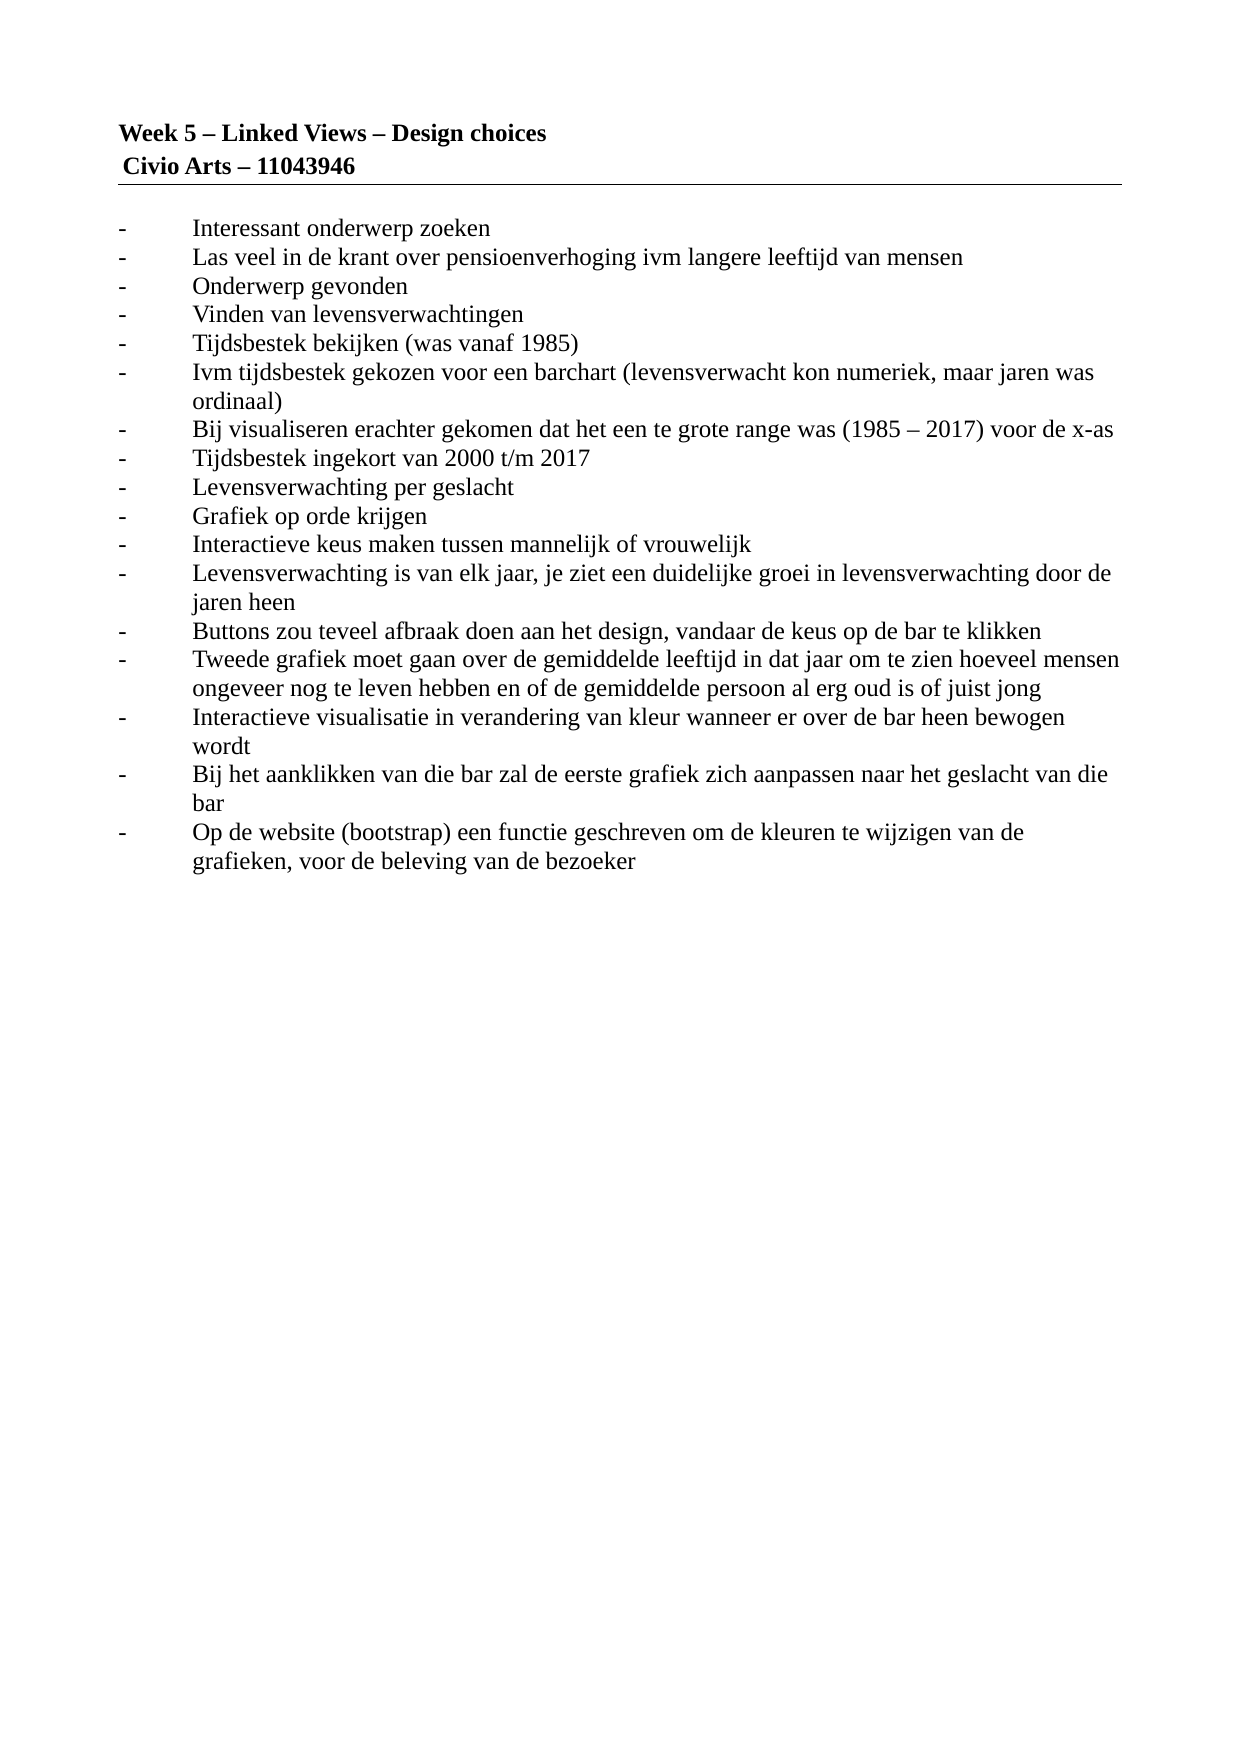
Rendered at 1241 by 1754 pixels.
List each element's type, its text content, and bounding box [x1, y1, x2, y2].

text - Buttons zou teveel afbraak doen aan het design, vandaar de keus op de bar te klikken [118, 616, 1122, 644]
text - Ivm tijdsbestek gekozen voor een barchart (levensverwacht kon numeriek, maar jaren was ordinaal) [118, 357, 1122, 414]
text - Interactieve keus maken tussen mannelijk of vrouwelijk [118, 529, 1122, 558]
text - Interactieve visualisatie in verandering van kleur wanneer er over de bar heen bewogen wordt [118, 702, 1122, 759]
text - Onderwerp gevonden [118, 271, 1122, 299]
text - Interessant onderwerp zoeken [118, 213, 1122, 242]
text - Tweede grafiek moet gaan over de gemiddelde leeftijd in dat jaar om te zien hoeveel mensen ongeveer nog te leven hebben en of de gemiddelde persoon al erg oud is of juist jong [118, 644, 1122, 702]
text - Vinden van levensverwachtingen [118, 299, 1122, 328]
text Civio Arts – 11043946 [118, 147, 1122, 184]
text - Las veel in de krant over pensioenverhoging ivm langere leeftijd van mensen [118, 242, 1122, 271]
text - Bij het aanklikken van die bar zal de eerste grafiek zich aanpassen naar het geslacht van die bar [118, 759, 1122, 817]
text - Tijdsbestek bekijken (was vanaf 1985) [118, 328, 1122, 357]
text - Levensverwachting is van elk jaar, je ziet een duidelijke groei in levensverwachting door de jaren heen [118, 558, 1122, 616]
text Week 5 – Linked Views – Design choices [118, 118, 1122, 147]
text - Grafiek op orde krijgen [118, 501, 1122, 529]
text - Levensverwachting per geslacht [118, 472, 1122, 501]
text - Op de website (bootstrap) een functie geschreven om de kleuren te wijzigen van de grafieken, voor de beleving van de bezoeker [118, 817, 1122, 874]
text - Tijdsbestek ingekort van 2000 t/m 2017 [118, 443, 1122, 472]
text - Bij visualiseren erachter gekomen dat het een te grote range was (1985 – 2017) voor de x-as [118, 414, 1122, 443]
